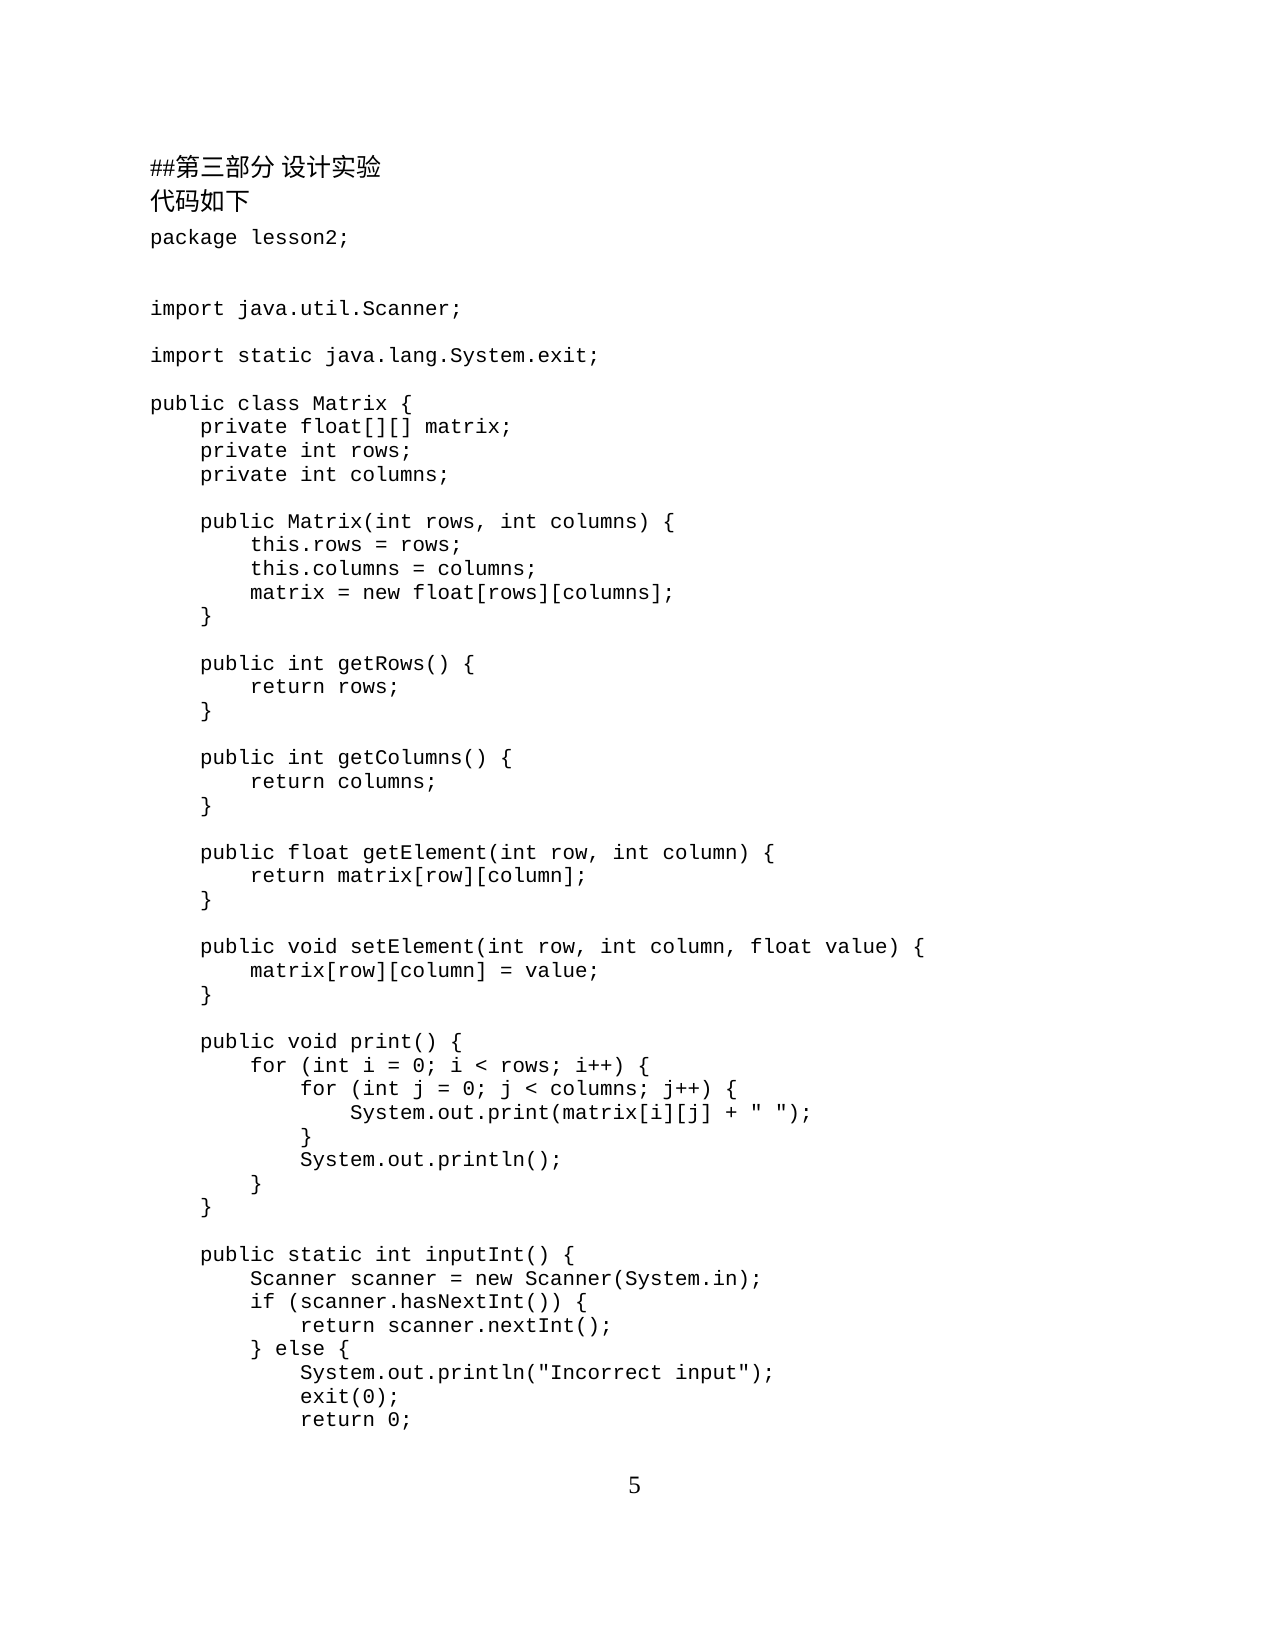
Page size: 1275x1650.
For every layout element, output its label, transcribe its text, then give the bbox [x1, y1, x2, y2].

text public static int inputInt() { [150, 1244, 1125, 1267]
text this.columns = columns; [150, 558, 1125, 582]
text public void print() { [150, 1031, 1125, 1055]
text return columns; [150, 771, 1125, 794]
text return rows; [150, 676, 1125, 700]
text return scanner.nextInt(); [150, 1315, 1125, 1338]
text public Matrix(int rows, int columns) { [150, 511, 1125, 534]
text public float getElement(int row, int column) { [150, 842, 1125, 866]
text } else { [150, 1338, 1125, 1362]
text import static java.lang.System.exit; [150, 345, 1125, 369]
text for (int j = 0; j < columns; j++) { [150, 1078, 1125, 1102]
text } [150, 794, 1125, 818]
text for (int i = 0; i < rows; i++) { [150, 1055, 1125, 1078]
text package lesson2; [150, 227, 1125, 251]
text System.out.println(); [150, 1149, 1125, 1173]
text } [150, 700, 1125, 724]
text public class Matrix { [150, 393, 1125, 416]
text private float[][] matrix; [150, 416, 1125, 440]
text return 0; [150, 1409, 1125, 1433]
text public void setElement(int row, int column, float value) { [150, 936, 1125, 960]
text matrix[row][column] = value; [150, 960, 1125, 984]
text matrix = new float[rows][columns]; [150, 582, 1125, 605]
text } [150, 1126, 1125, 1149]
text ##第三部分 设计实验 代码如下 [150, 150, 1125, 218]
text } [150, 605, 1125, 629]
text this.rows = rows; [150, 534, 1125, 558]
text private int columns; [150, 463, 1125, 487]
text System.out.println("Incorrect input"); [150, 1362, 1125, 1386]
text } [150, 889, 1125, 913]
text import java.util.Scanner; [150, 298, 1125, 322]
text } [150, 1173, 1125, 1197]
text Scanner scanner = new Scanner(System.in); [150, 1267, 1125, 1291]
text exit(0); [150, 1386, 1125, 1409]
text } [150, 984, 1125, 1007]
text return matrix[row][column]; [150, 866, 1125, 889]
text public int getColumns() { [150, 747, 1125, 771]
text public int getRows() { [150, 653, 1125, 676]
text if (scanner.hasNextInt()) { [150, 1291, 1125, 1315]
text } [150, 1197, 1125, 1220]
text private int rows; [150, 440, 1125, 463]
text System.out.print(matrix[i][j] + " "); [150, 1102, 1125, 1126]
